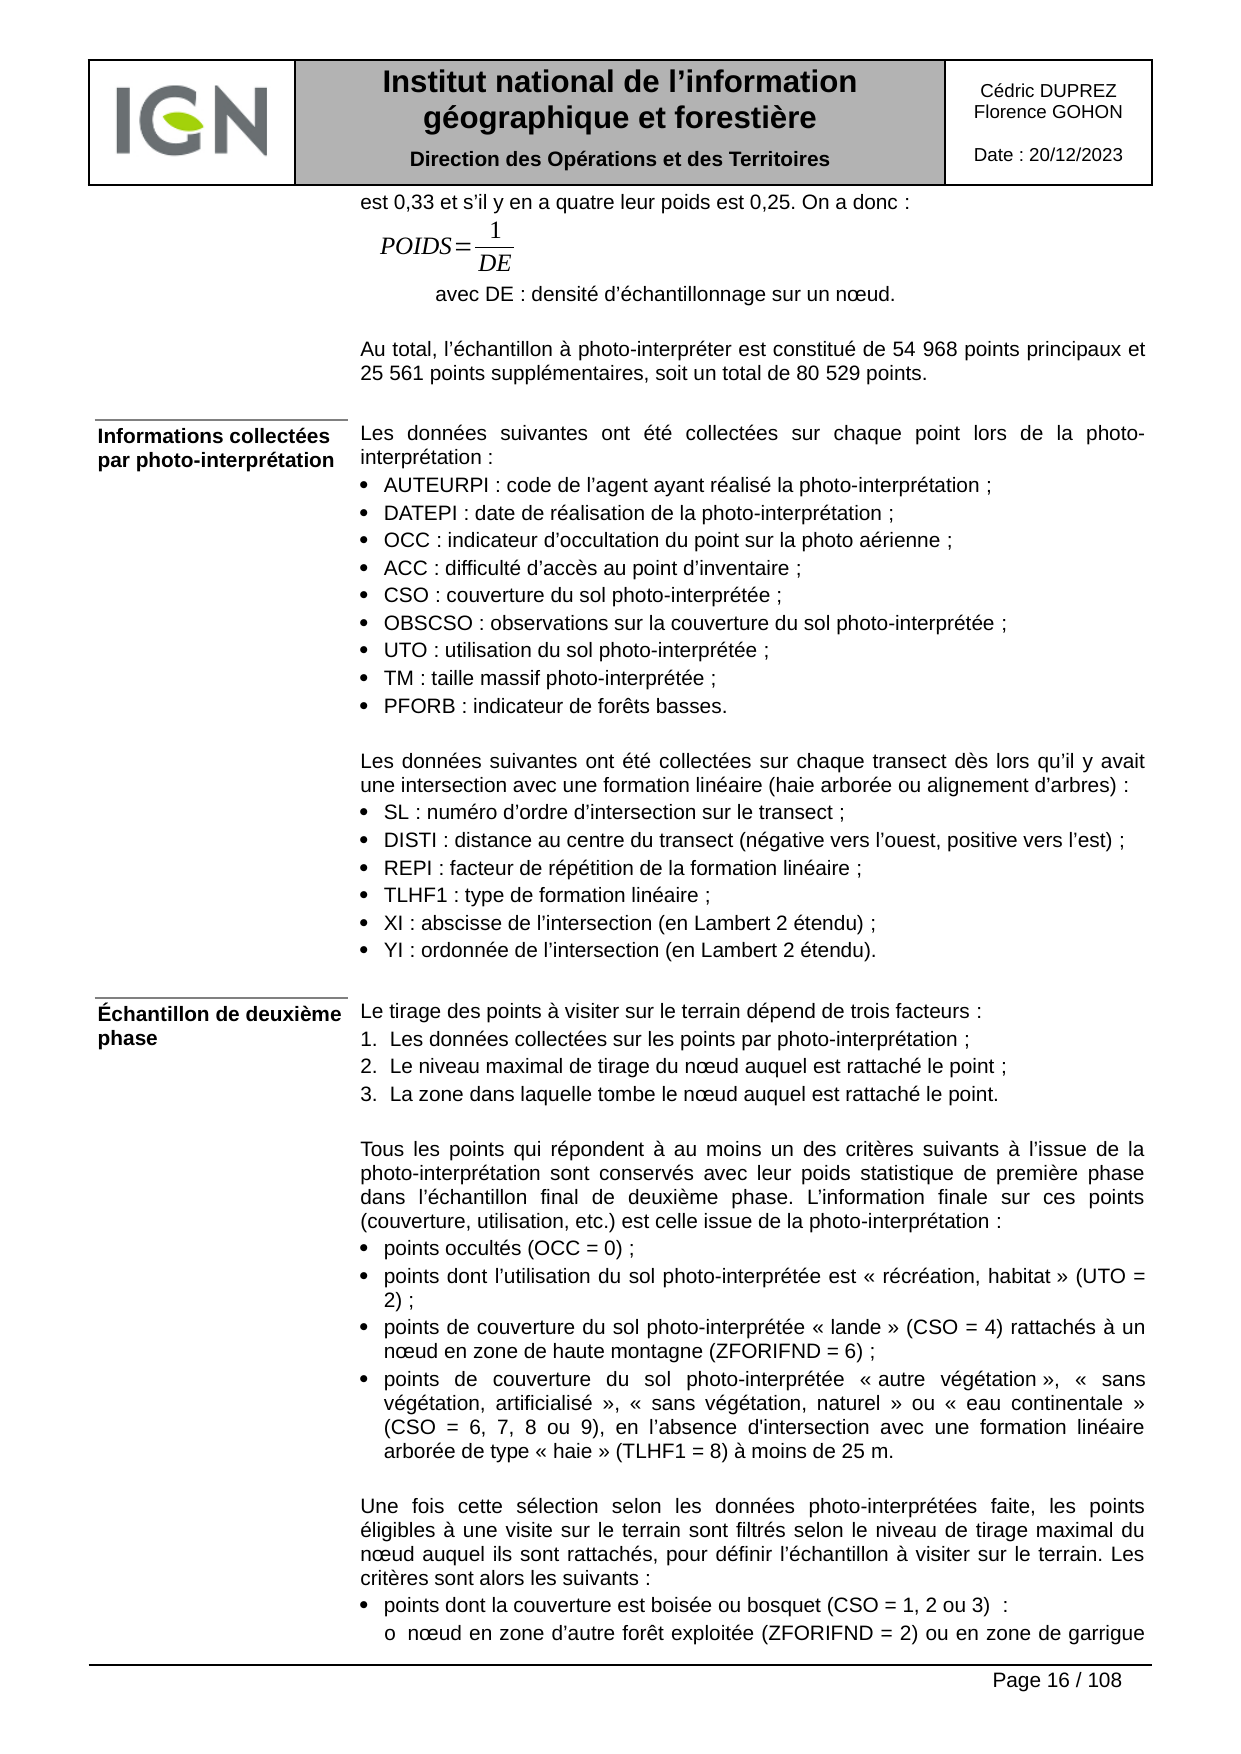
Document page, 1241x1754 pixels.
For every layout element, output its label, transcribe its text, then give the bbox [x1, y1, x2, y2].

table_cell Le tirage des points à visiter sur le terrain dépend de trois facteurs : Les données collectées sur les points par photo-interprétation ; Le niveau maximal de tirage du nœud auquel est rattaché le point ; La zone dans laquelle tombe le nœud auquel est rattaché le point. Tous les points qui répondent à au moins un des critères suivants à l’issue de la photo-interprétation sont conservés avec leur poids statistique de première phase dans l’échantillon final de deuxième phase. L’information finale sur ces points (couverture, utilisation, etc.) est celle issue de la photo-interprétation : points occultés (OCC = 0) ; points dont l’utilisation du sol photo-interprétée est « récréation, habitat » (UTO = 2) ; points de couverture du sol photo-interprétée « lande » (CSO = 4) rattachés à un nœud en zone de haute montagne (ZFORIFND = 6) ; points de couverture du sol photo-interprétée « autre végétation », « sans végétation, artificialisé », « sans végétation, naturel » ou « eau continentale » (CSO = 6, 7, 8 ou 9), en l’absence d'intersection avec une formation linéaire arborée de type « haie » (TLHF1 = 8) à moins de 25 m. Une fois cette sélection selon les données photo-interprétées faite, les points éligibles à une visite sur le terrain sont filtrés selon le niveau de tirage maximal du nœud auquel ils sont rattachés, pour définir l’échantillon à visiter sur le terrain. Les critères sont alors les suivants : points dont la couverture est boisée ou bosquet (CSO = 1, 2 ou 3) : nœud en zone d’autre forêt exploitée (ZFORIFND = 2) ou en zone de garrigue [354, 996, 1152, 1652]
table_cell est 0,33 et s’il y en a quatre leur poids est 0,25. On a donc : avec DE : densité d’échantillonnage sur un nœud. Au total, l’échantillon à photo-interpréter est constitué de 54 968 points principaux et 25 561 points supplémentaires, soit un total de 80 529 points. [354, 186, 1152, 418]
table_cell Les données suivantes ont été collectées sur chaque point lors de la photo-interprétation : AUTEURPI : code de l’agent ayant réalisé la photo-interprétation ; DATEPI : date de réalisation de la photo-interprétation ; OCC : indicateur d’occultation du point sur la photo aérienne ; ACC : difficulté d’accès au point d’inventaire ; CSO : couverture du sol photo-interprétée ; OBSCSO : observations sur la couverture du sol photo-interprétée ; UTO : utilisation du sol photo-interprétée ; TM : taille massif photo-interprétée ; PFORB : indicateur de forêts basses. Les données suivantes ont été collectées sur chaque transect dès lors qu’il y avait une intersection avec une formation linéaire (haie arborée ou alignement d’arbres) : SL : numéro d’ordre d’intersection sur le transect ; DISTI : distance au centre du transect (négative vers l’ouest, positive vers l’est) ; REPI : facteur de répétition de la formation linéaire ; TLHF1 : type de formation linéaire ; XI : abscisse de l’intersection (en Lambert 2 étendu) ; YI : ordonnée de l’intersection (en Lambert 2 étendu). [354, 418, 1152, 996]
picture [91, 62, 293, 180]
table_cell Informations collectées par photo-interprétation [89, 418, 354, 996]
table_cell [89, 186, 354, 418]
table_cell Échantillon de deuxième phase [89, 996, 354, 1652]
